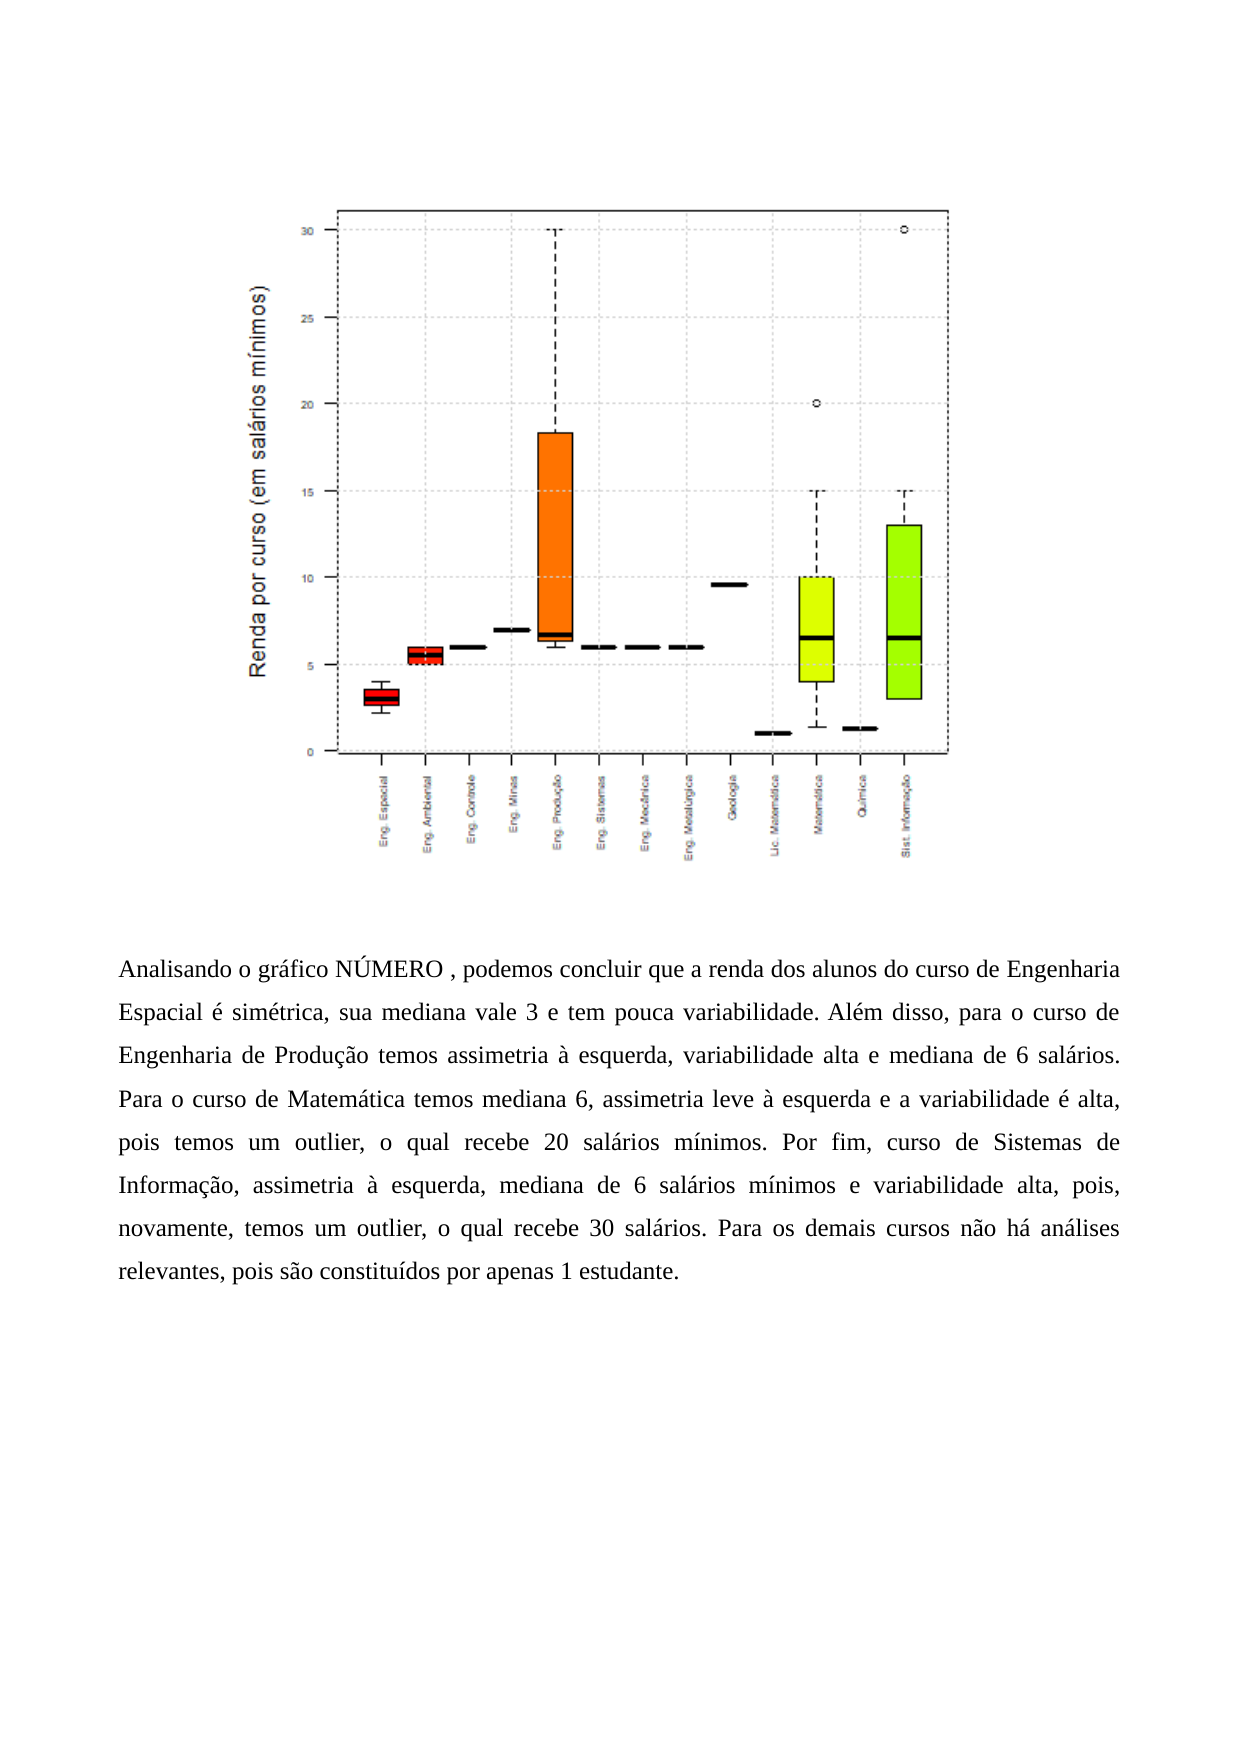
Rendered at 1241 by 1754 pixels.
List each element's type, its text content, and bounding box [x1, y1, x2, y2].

picture [245, 118, 995, 869]
text Analisando o gráfico NÚMERO , podemos concluir que a renda dos alunos do curso de Engenharia Espacial é simétrica, sua mediana vale 3 e tem pouca variabilidade. Além disso, para o curso de Engenharia de Produção temos assimetria à esquerda, variabilidade alta e mediana de 6 salários. Para o curso de Matemática temos mediana 6, assimetria leve à esquerda e a variabilidade é alta, pois temos um outlier, o qual recebe 20 salários mínimos. Por fim, curso de Sistemas de Informação, assimetria à esquerda, mediana de 6 salários mínimos e variabilidade alta, pois, novamente, temos um outlier, o qual recebe 30 salários. Para os demais cursos não há análises relevantes, pois são constituídos por apenas 1 estudante. [118, 954, 1122, 1285]
